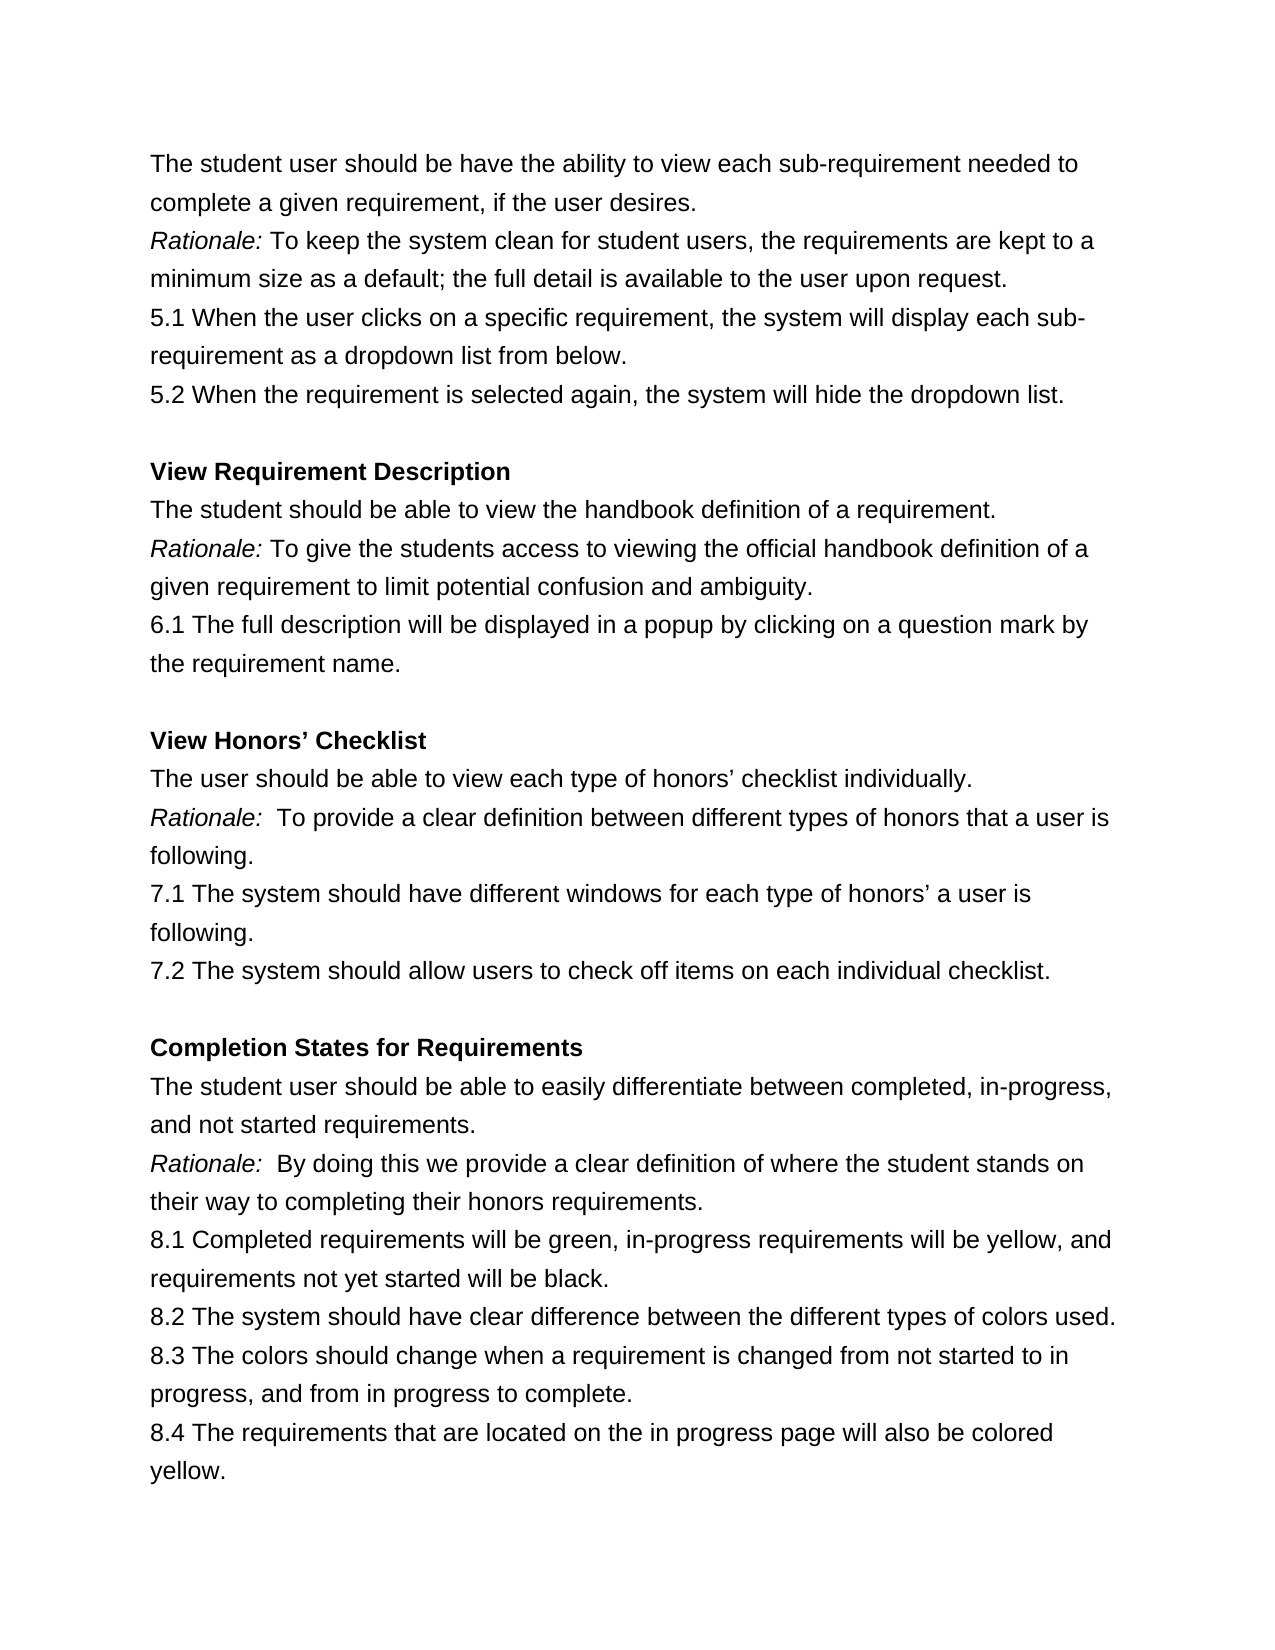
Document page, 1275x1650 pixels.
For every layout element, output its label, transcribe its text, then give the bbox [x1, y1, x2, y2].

text 7.2 The system should allow users to check off items on each individual checklist. [150, 957, 1125, 985]
text 8.2 The system should have clear difference between the different types of colors used. [150, 1303, 1125, 1331]
text 8.3 The colors should change when a requirement is changed from not started to in progress, and from in progress to complete. [150, 1342, 1125, 1408]
text Rationale: To keep the system clean for student users, the requirements are kept to a minimum size as a default; the full detail is available to the user upon request. [150, 227, 1125, 293]
text Rationale: By doing this we provide a clear definition of where the student stands on their way to completing their honors requirements. [150, 1149, 1125, 1216]
text 5.2 When the requirement is selected again, the system will hide the dropdown list. [150, 381, 1125, 408]
text 8.1 Completed requirements will be green, in-progress requirements will be yellow, and requirements not yet started will be black. [150, 1226, 1125, 1293]
text 5.1 When the user clicks on a specific requirement, the system will display each sub-requirement as a dropdown list from below. [150, 304, 1125, 370]
text The student user should be have the ability to view each sub-requirement needed to complete a given requirement, if the user desires. [150, 150, 1125, 216]
text Rationale: To provide a clear definition between different types of honors that a user is following. [150, 803, 1125, 870]
text The user should be able to view each type of honors’ checklist individually. [150, 765, 1125, 793]
text View Requirement Description [150, 457, 1125, 485]
text 8.4 The requirements that are located on the in progress page will also be colored yellow. [150, 1418, 1125, 1485]
text 7.1 The system should have different windows for each type of honors’ a user is following. [150, 880, 1125, 947]
text Rationale: To give the students access to viewing the official handbook definition of a given requirement to limit potential confusion and ambiguity. [150, 534, 1125, 601]
text 6.1 The full description will be displayed in a popup by clicking on a question mark by the requirement name. [150, 611, 1125, 678]
text View Honors’ Checklist [150, 727, 1125, 754]
text Completion States for Requirements [150, 1034, 1125, 1062]
text The student user should be able to easily differentiate between completed, in-progress, and not started requirements. [150, 1072, 1125, 1139]
text The student should be able to view the handbook definition of a requirement. [150, 496, 1125, 524]
